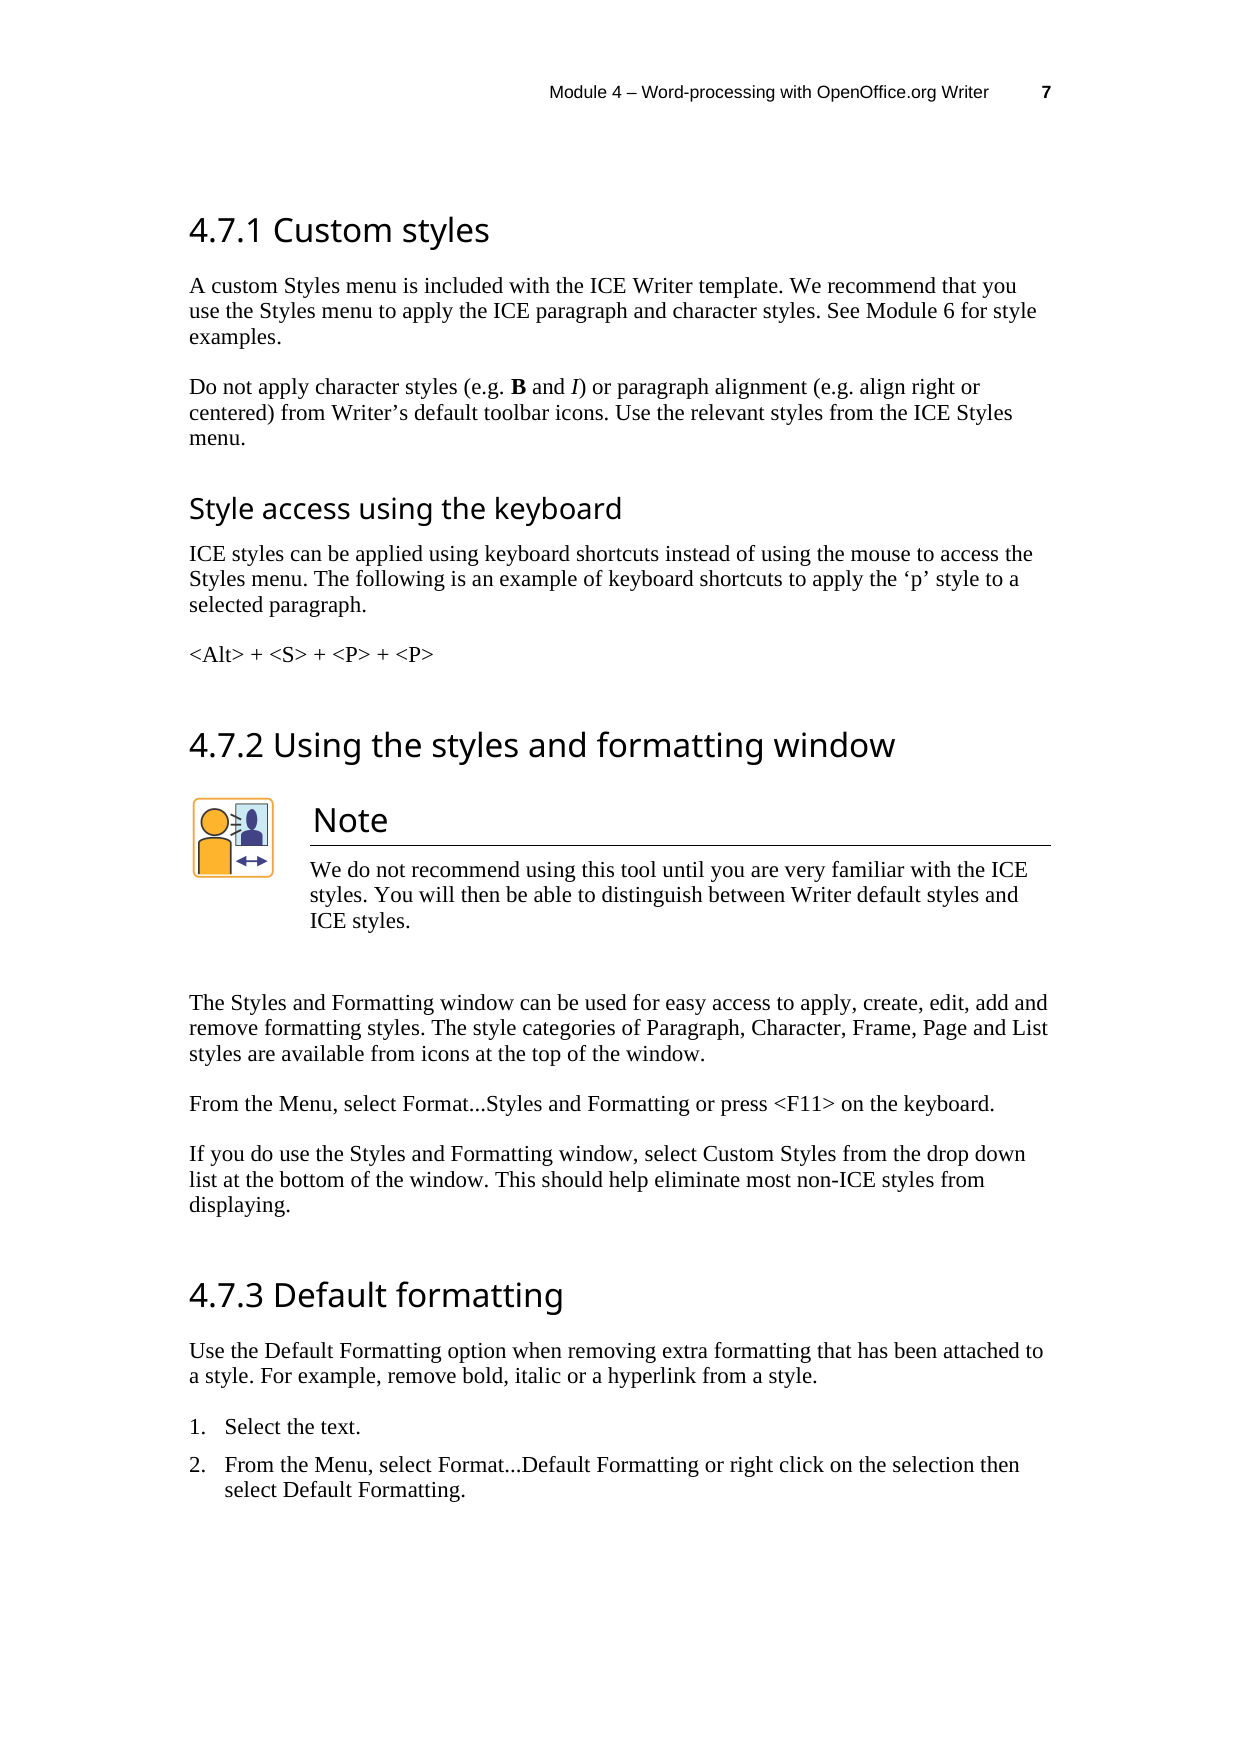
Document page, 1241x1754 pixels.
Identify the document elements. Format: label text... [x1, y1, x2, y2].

text The Styles and Formatting window can be used for easy access to apply, create, edit, add and remove formatting styles. The style categories of Paragraph, Character, Frame, Page and List styles are available from icons at the top of the window. [189, 989, 1051, 1066]
text Use the Default Formatting option when removing extra formatting that has been attached to a style. For example, remove bold, italic or a hyperlink from a style. [189, 1338, 1051, 1389]
table_header [310, 846, 1051, 851]
subtitle Custom styles [189, 207, 1051, 252]
text <Alt> + <S> + <P> + <P> [189, 642, 1051, 667]
text Style access using the keyboard [189, 488, 1051, 528]
picture [188, 793, 278, 882]
table_cell We do not recommend using this tool until you are very familiar with the ICE styles. You will then be able to distinguish between Writer default styles and ICE styles. [310, 851, 1051, 939]
text Do not apply character styles (e.g. B and I) or paragraph alignment (e.g. align right or centered) from Writer’s default toolbar icons. Use the relevant styles from the ICE Styles menu. [189, 374, 1051, 451]
subtitle Using the styles and formatting window [189, 722, 1051, 767]
subtitle Default formatting [189, 1272, 1051, 1317]
list Select the text. [189, 1414, 1051, 1439]
table_header [189, 788, 309, 939]
list From the Menu, select Format...Default Formatting or right click on the selection then select Default Formatting. [189, 1452, 1051, 1503]
text From the Menu, select Format...Styles and Formatting or press <F11> on the keyboard. [189, 1091, 1051, 1116]
text ICE styles can be applied using keyboard shortcuts instead of using the mouse to access the Styles menu. The following is an example of keyboard shortcuts to apply the ‘p’ style to a selected paragraph. [189, 541, 1051, 617]
text A custom Styles menu is included with the ICE Writer template. We recommend that you use the Styles menu to apply the ICE paragraph and character styles. See Module 6 for style examples. [189, 273, 1051, 349]
table_header Note [310, 788, 1051, 845]
text If you do use the Styles and Formatting window, select Custom Styles from the drop down list at the bottom of the window. This should help eliminate most non-ICE styles from displaying. [189, 1141, 1051, 1218]
